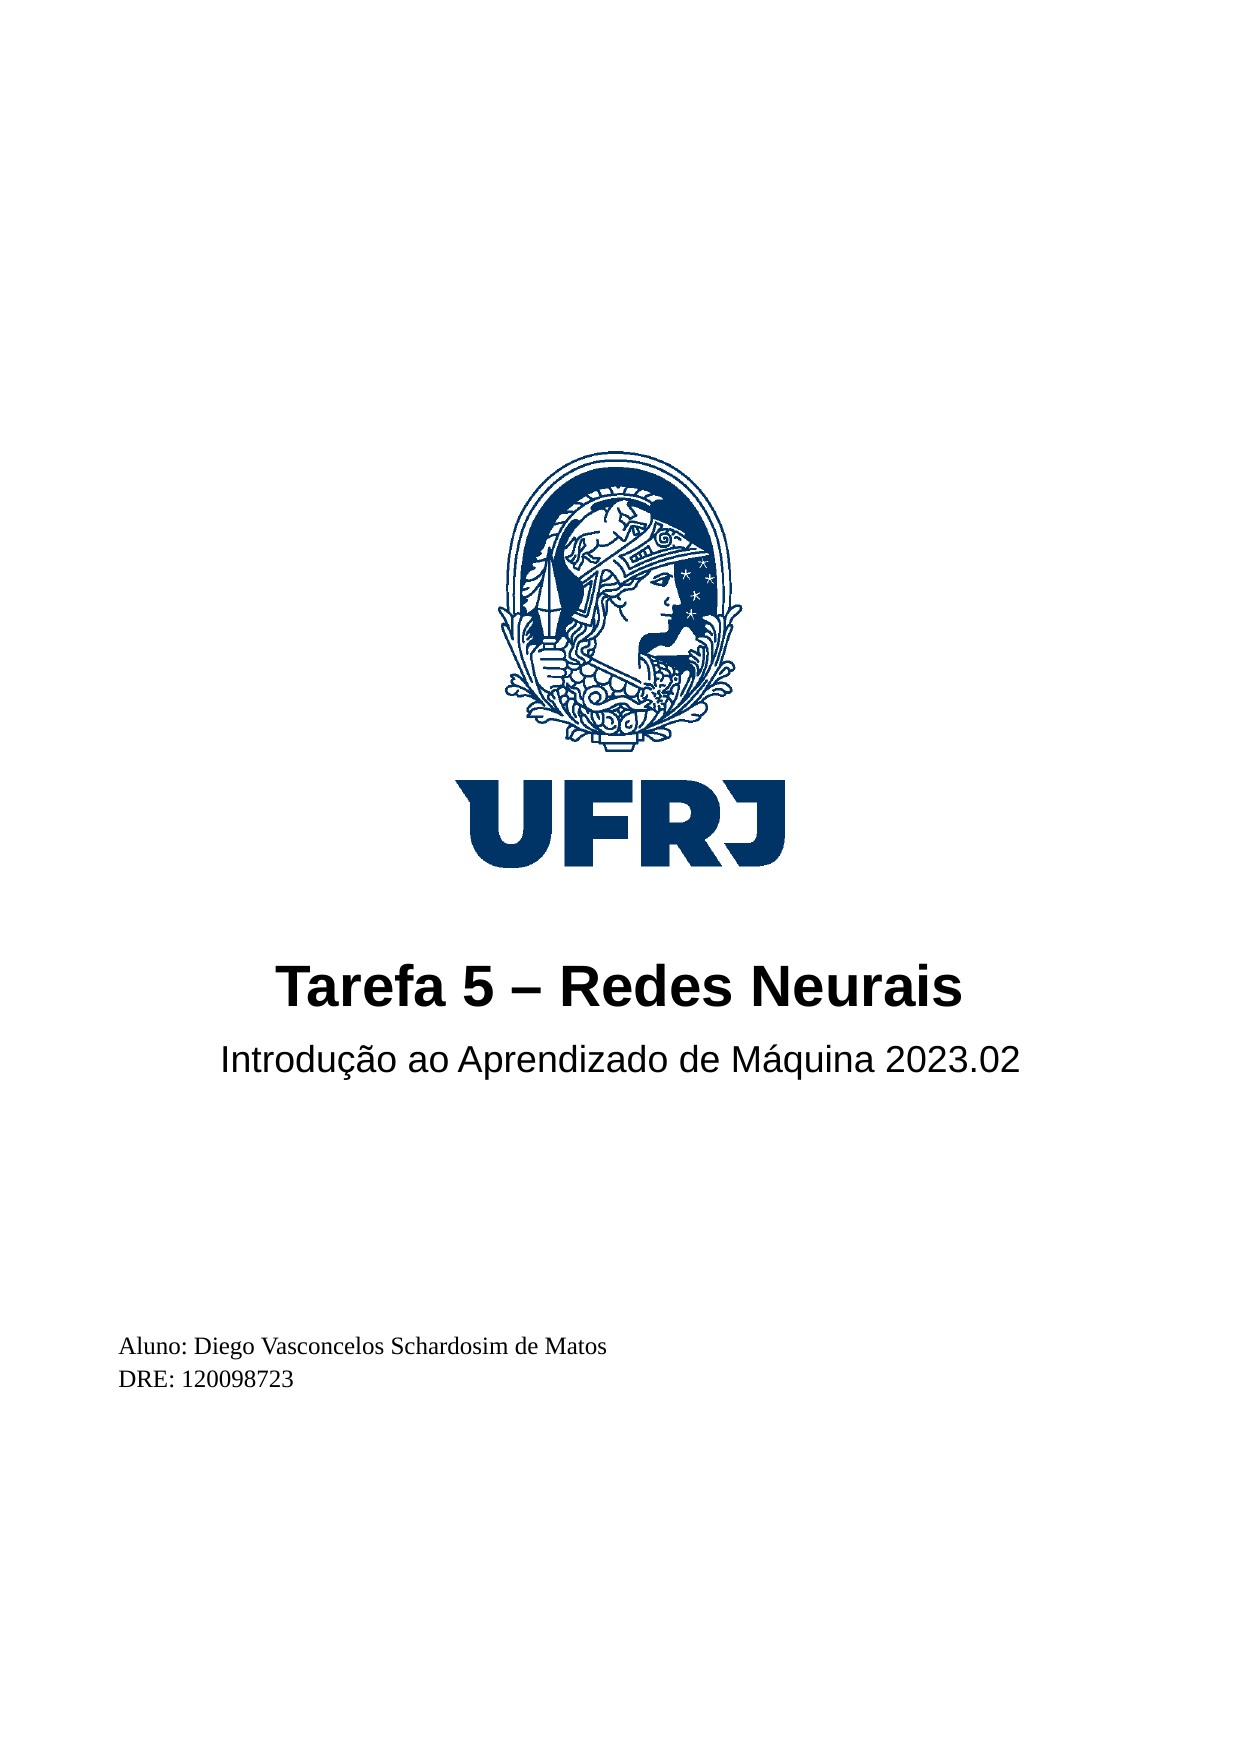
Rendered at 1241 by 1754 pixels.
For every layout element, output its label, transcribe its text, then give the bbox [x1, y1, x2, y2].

subtitle Introdução ao Aprendizado de Máquina 2023.02 [118, 1037, 1122, 1080]
picture [372, 365, 868, 952]
title Tarefa 5 – Redes Neurais [118, 391, 1122, 1018]
text Aluno: Diego Vasconcelos Schardosim de Matos DRE: 120098723 [118, 1331, 1122, 1393]
